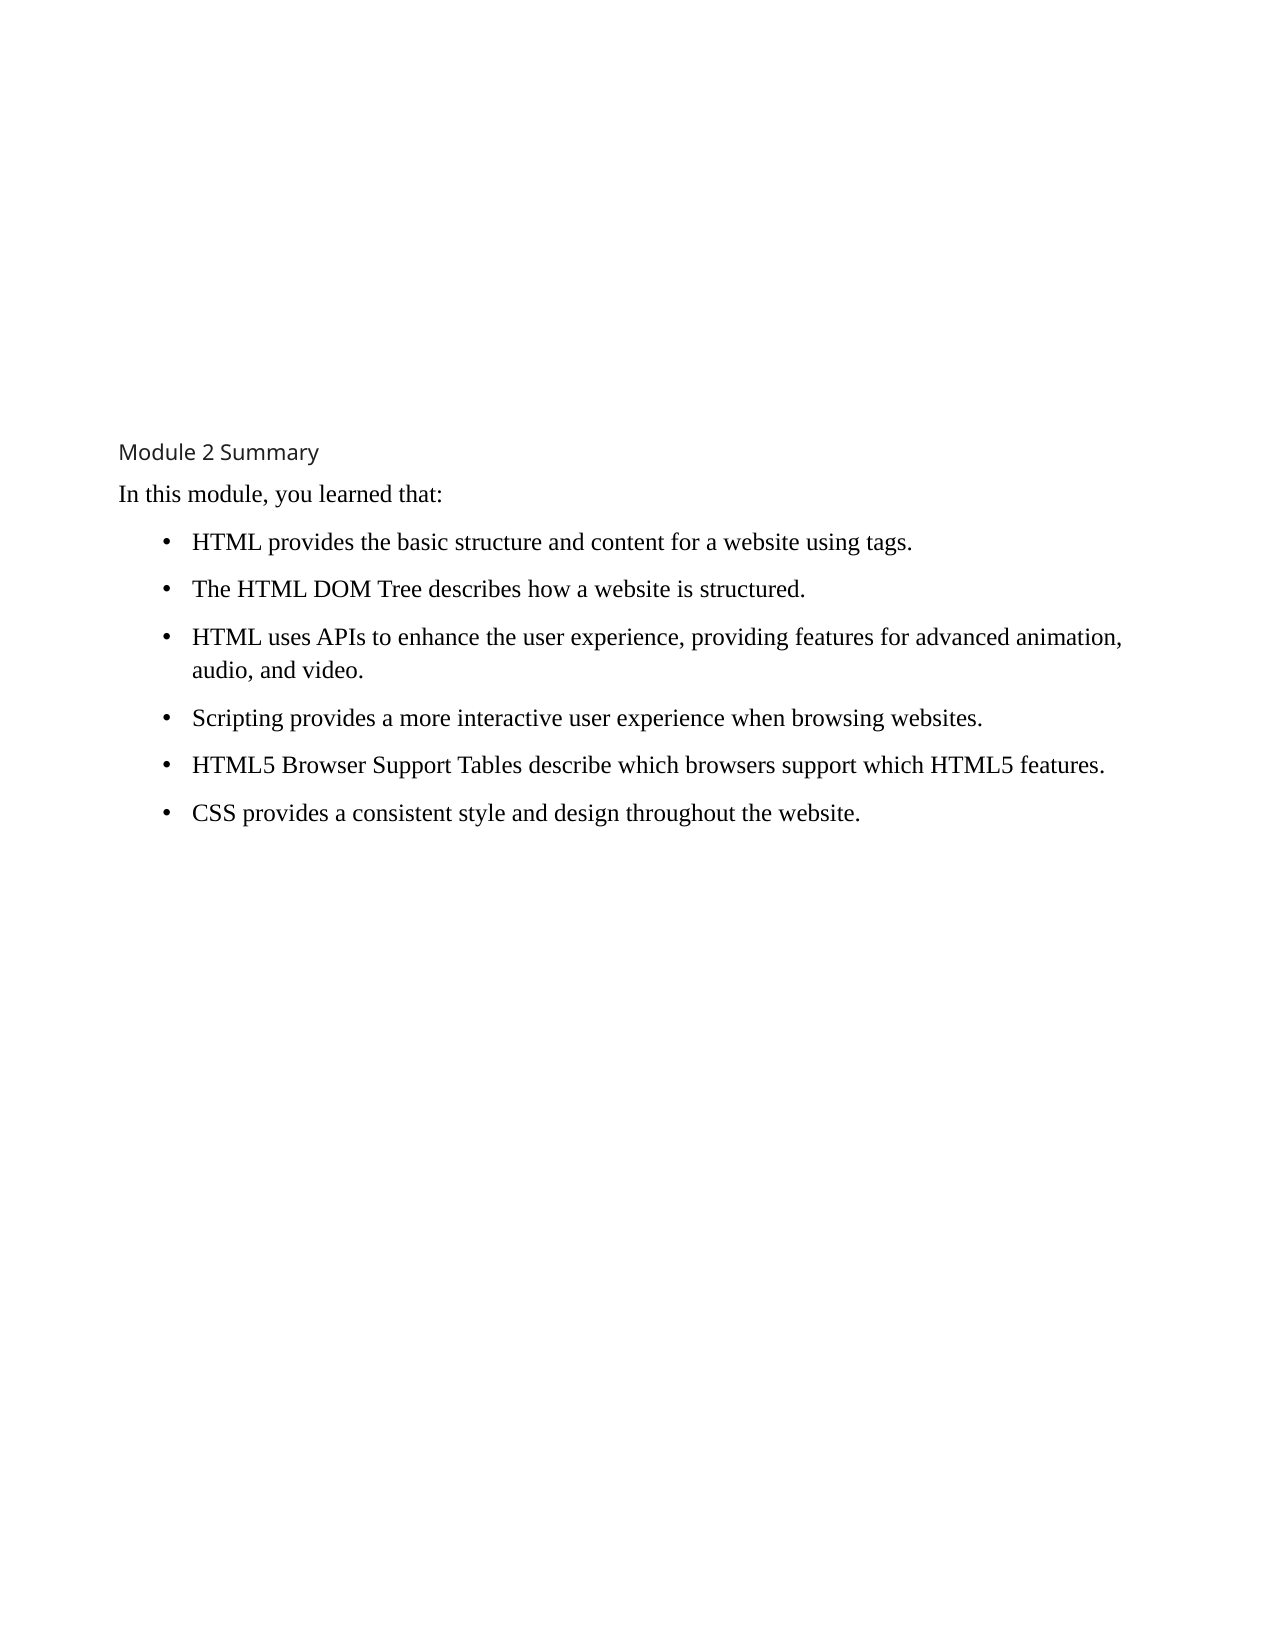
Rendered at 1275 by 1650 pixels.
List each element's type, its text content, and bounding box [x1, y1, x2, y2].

list The HTML DOM Tree describes how a website is structured. [162, 574, 1157, 603]
subtitle Module 2 Summary [118, 437, 1157, 467]
list CSS provides a consistent style and design throughout the website. [162, 798, 1157, 827]
list HTML uses APIs to enhance the user experience, providing features for advanced animation, audio, and video. [162, 622, 1157, 684]
list Scripting provides a more interactive user experience when browsing websites. [162, 703, 1157, 731]
list HTML provides the basic structure and content for a website using tags. [162, 527, 1157, 556]
text In this module, you learned that: [118, 479, 1157, 508]
list HTML5 Browser Support Tables describe which browsers support which HTML5 features. [162, 750, 1157, 779]
